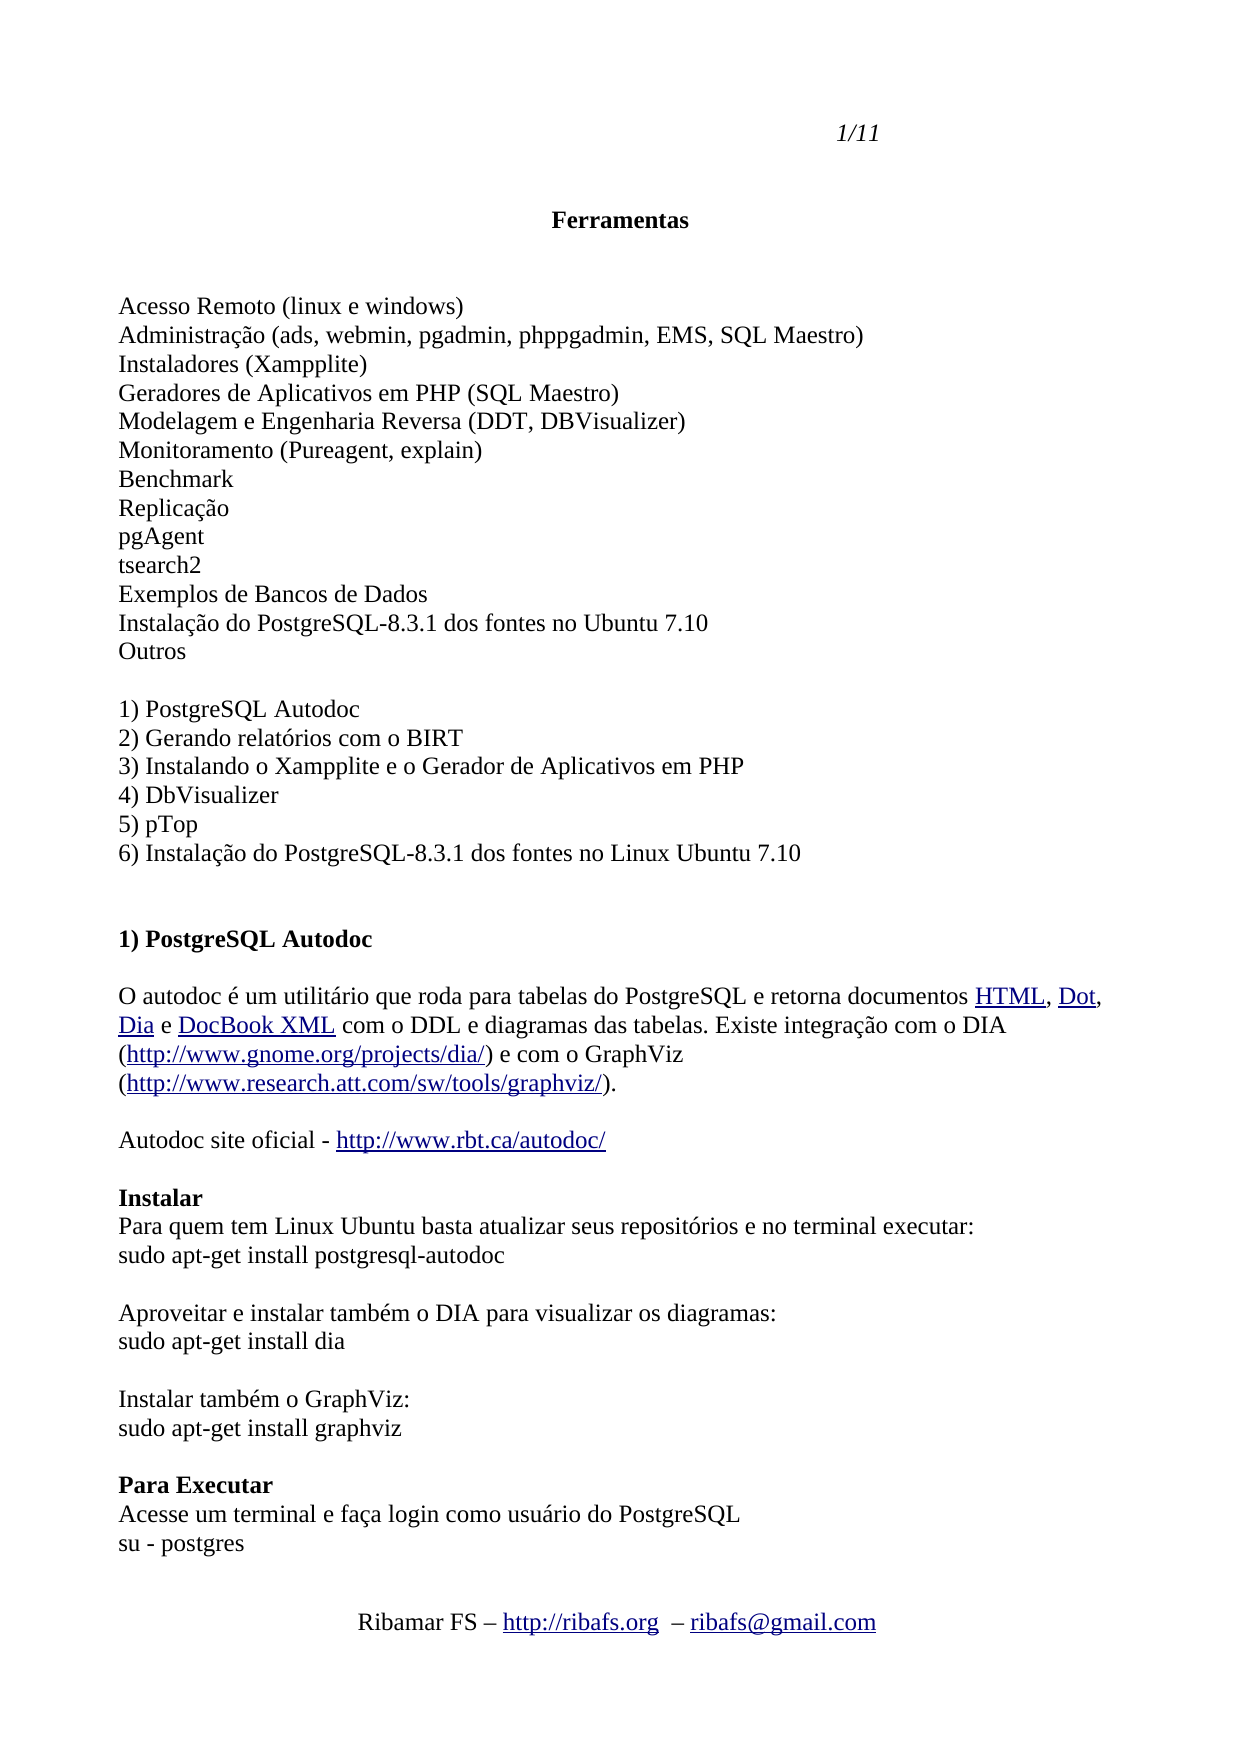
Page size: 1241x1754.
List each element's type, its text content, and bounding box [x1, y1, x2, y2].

text 4) DbVisualizer [118, 780, 1122, 809]
text Benchmark [118, 464, 1122, 493]
text pgAgent [118, 521, 1122, 550]
text sudo apt-get install dia [118, 1326, 1122, 1355]
text Para quem tem Linux Ubuntu basta atualizar seus repositórios e no terminal executar: [118, 1211, 1122, 1240]
text Ferramentas [118, 205, 1122, 234]
text 1) PostgreSQL Autodoc 2) Gerando relatórios com o BIRT [118, 694, 1122, 751]
text Acesse um terminal e faça login como usuário do PostgreSQL [118, 1499, 1122, 1528]
text Instalar também o GraphViz: [118, 1384, 1122, 1413]
text su - postgres [118, 1528, 1122, 1556]
text Replicação [118, 493, 1122, 521]
text 5) pTop [118, 809, 1122, 838]
text Para Executar [118, 1470, 1122, 1499]
text Administração (ads, webmin, pgadmin, phppgadmin, EMS, SQL Maestro) [118, 320, 1122, 349]
text 3) Instalando o Xampplite e o Gerador de Aplicativos em PHP [118, 751, 1122, 780]
text Instalação do PostgreSQL-8.3.1 dos fontes no Ubuntu 7.10 [118, 608, 1122, 636]
text 6) Instalação do PostgreSQL-8.3.1 dos fontes no Linux Ubuntu 7.10 [118, 838, 1122, 866]
text Autodoc site oficial - http://www.rbt.ca/autodoc/ [118, 1125, 1122, 1154]
text Instaladores (Xampplite) [118, 349, 1122, 378]
text Outros [118, 636, 1122, 665]
text 1) PostgreSQL Autodoc [118, 924, 1122, 953]
text Instalar [118, 1183, 1122, 1211]
text sudo apt-get install graphviz [118, 1413, 1122, 1441]
text Monitoramento (Pureagent, explain) [118, 435, 1122, 464]
text Geradores de Aplicativos em PHP (SQL Maestro) [118, 378, 1122, 406]
text Exemplos de Bancos de Dados [118, 579, 1122, 608]
text Aproveitar e instalar também o DIA para visualizar os diagramas: [118, 1298, 1122, 1326]
text O autodoc é um utilitário que roda para tabelas do PostgreSQL e retorna documentos HTML, Dot, Dia e DocBook XML com o DDL e diagramas das tabelas. Existe integração com o DIA (http://www.gnome.org/projects/dia/) e com o GraphViz (http://www.research.att.com/sw/tools/graphviz/). [118, 981, 1122, 1096]
text tsearch2 [118, 550, 1122, 579]
text sudo apt-get install postgresql-autodoc [118, 1240, 1122, 1269]
text Acesso Remoto (linux e windows) [118, 291, 1122, 320]
text Modelagem e Engenharia Reversa (DDT, DBVisualizer) [118, 406, 1122, 435]
